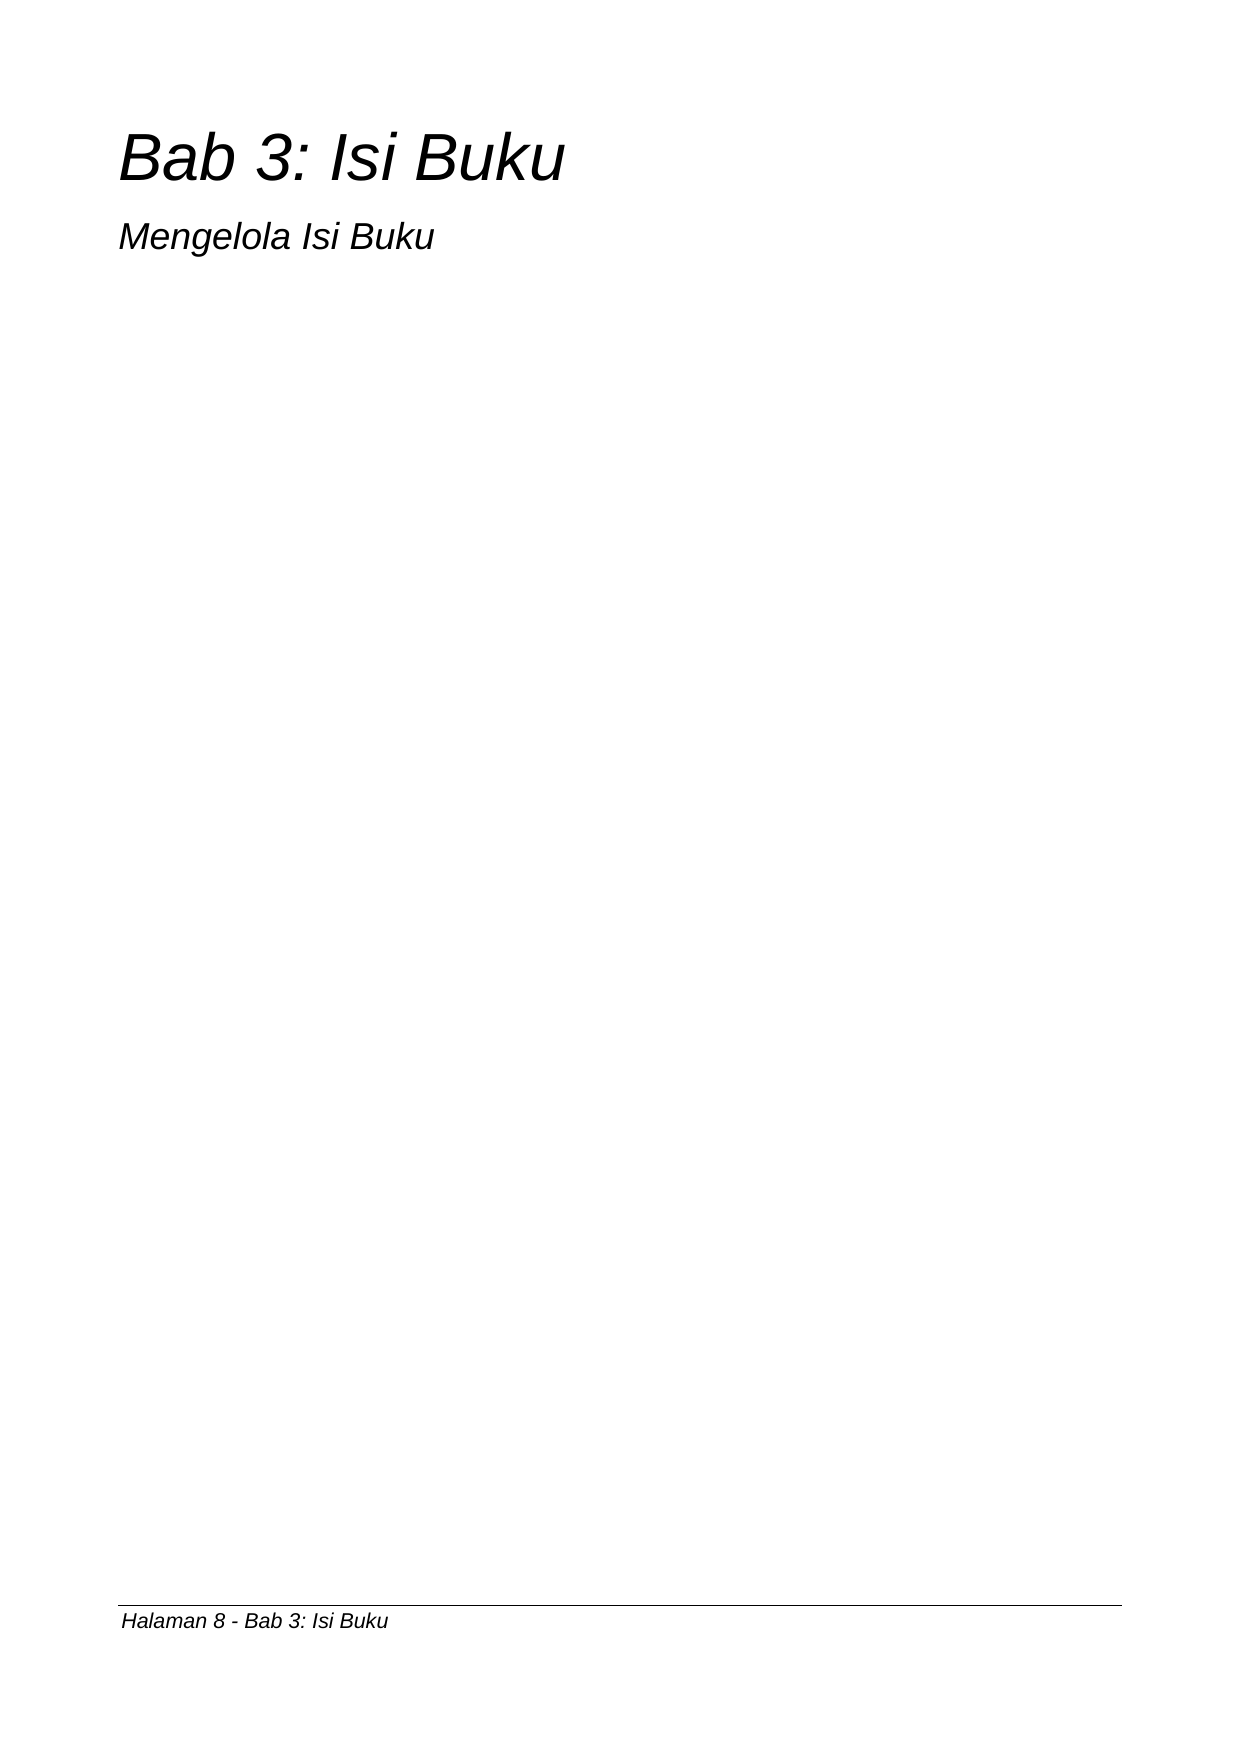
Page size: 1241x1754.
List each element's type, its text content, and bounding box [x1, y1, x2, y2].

subtitle Mengelola Isi Buku [118, 214, 1122, 257]
title Bab 3: Isi Buku [118, 118, 1122, 195]
